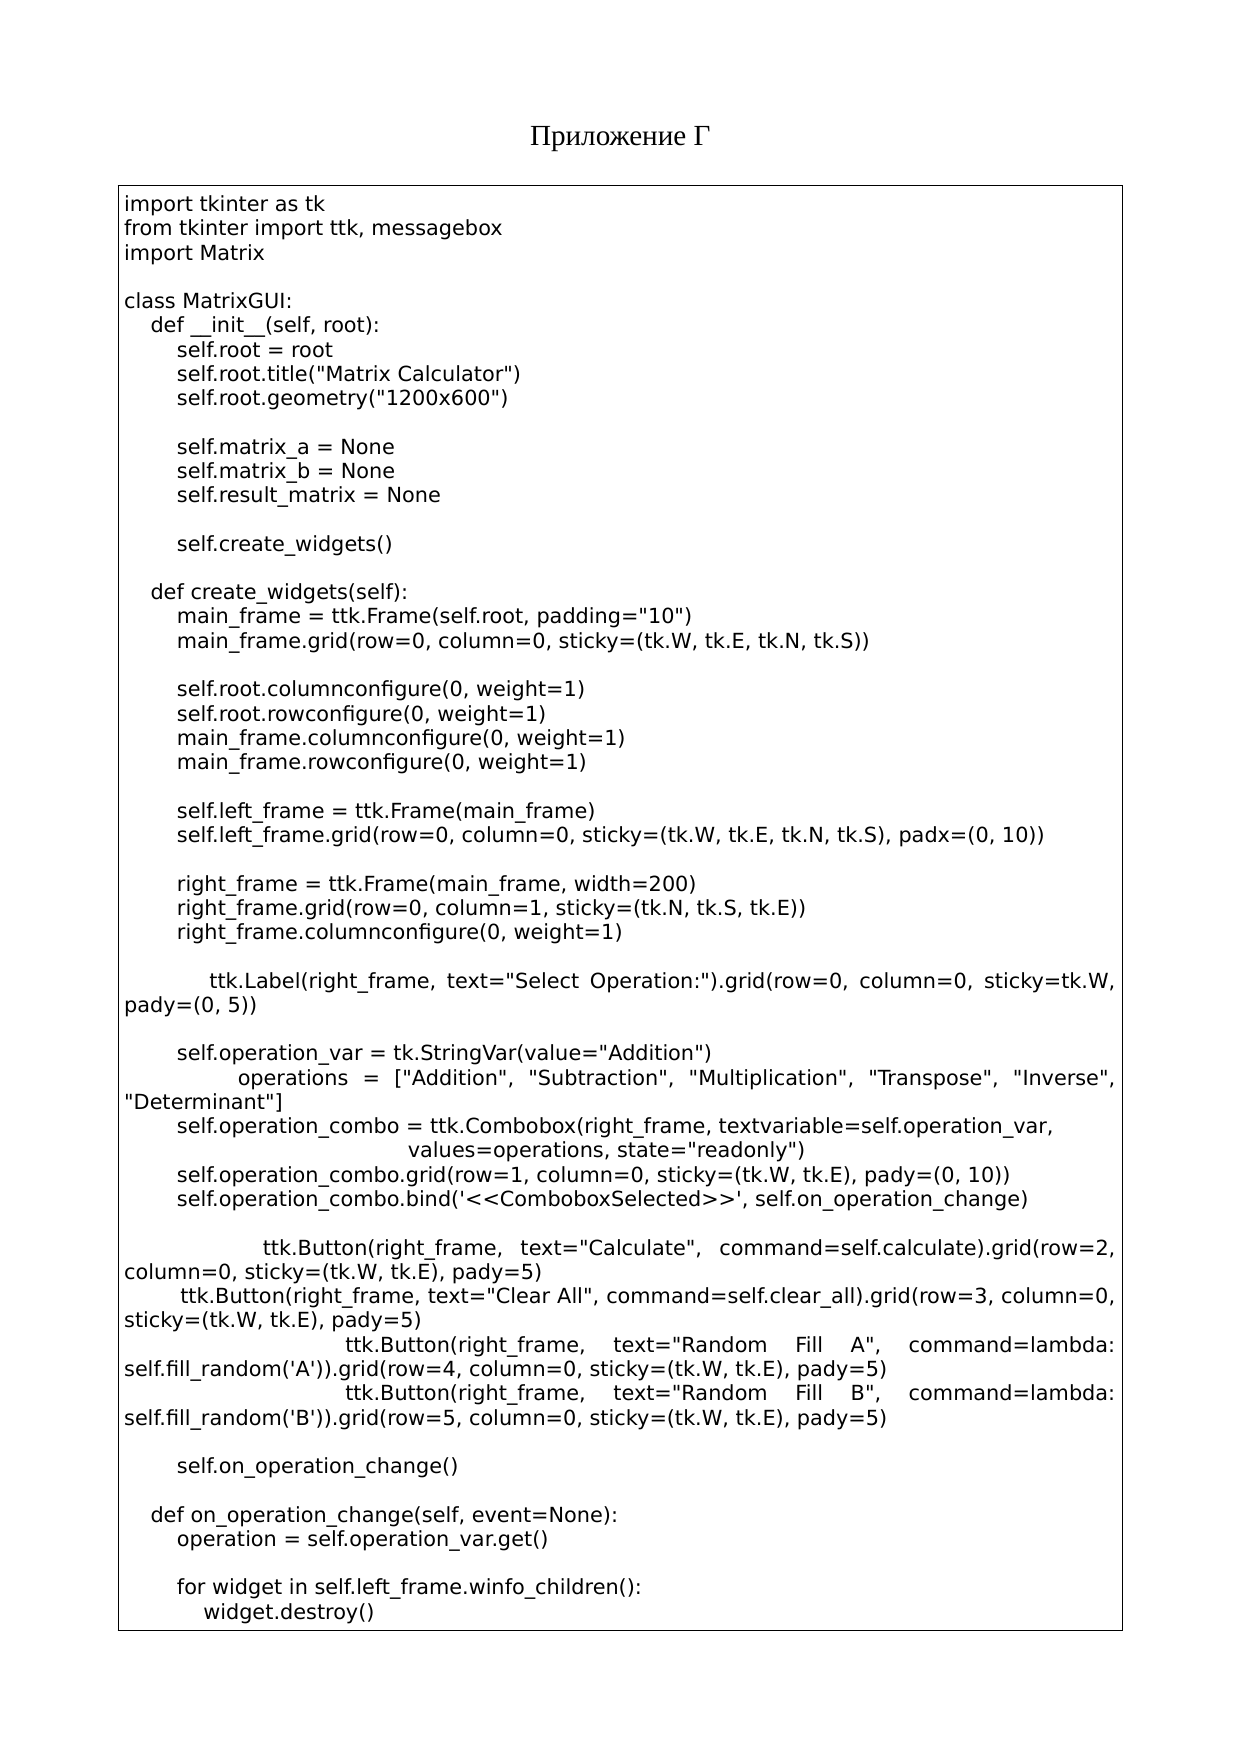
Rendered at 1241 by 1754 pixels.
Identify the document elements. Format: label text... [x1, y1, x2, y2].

table_header import tkinter as tk from tkinter import ttk, messagebox import Matrix class MatrixGUI: def __init__(self, root): self.root = root self.root.title("Matrix Calculator") self.root.geometry("1200x600") self.matrix_a = None self.matrix_b = None self.result_matrix = None self.create_widgets() def create_widgets(self): main_frame = ttk.Frame(self.root, padding="10") main_frame.grid(row=0, column=0, sticky=(tk.W, tk.E, tk.N, tk.S)) self.root.columnconfigure(0, weight=1) self.root.rowconfigure(0, weight=1) main_frame.columnconfigure(0, weight=1) main_frame.rowconfigure(0, weight=1) self.left_frame = ttk.Frame(main_frame) self.left_frame.grid(row=0, column=0, sticky=(tk.W, tk.E, tk.N, tk.S), padx=(0, 10)) right_frame = ttk.Frame(main_frame, width=200) right_frame.grid(row=0, column=1, sticky=(tk.N, tk.S, tk.E)) right_frame.columnconfigure(0, weight=1) ttk.Label(right_frame, text="Select Operation:").grid(row=0, column=0, sticky=tk.W, pady=(0, 5)) self.operation_var = tk.StringVar(value="Addition") operations = ["Addition", "Subtraction", "Multiplication", "Transpose", "Inverse", "Determinant"] self.operation_combo = ttk.Combobox(right_frame, textvariable=self.operation_var, values=operations, state="readonly") self.operation_combo.grid(row=1, column=0, sticky=(tk.W, tk.E), pady=(0, 10)) self.operation_combo.bind('<<ComboboxSelected>>', self.on_operation_change) ttk.Button(right_frame, text="Calculate", command=self.calculate).grid(row=2, column=0, sticky=(tk.W, tk.E), pady=5) ttk.Button(right_frame, text="Clear All", command=self.clear_all).grid(row=3, column=0, sticky=(tk.W, tk.E), pady=5) ttk.Button(right_frame, text="Random Fill A", command=lambda: self.fill_random('A')).grid(row=4, column=0, sticky=(tk.W, tk.E), pady=5) ttk.Button(right_frame, text="Random Fill B", command=lambda: self.fill_random('B')).grid(row=5, column=0, sticky=(tk.W, tk.E), pady=5) self.on_operation_change() def on_operation_change(self, event=None): operation = self.operation_var.get() for widget in self.left_frame.winfo_children(): widget.destroy() [119, 186, 1122, 1630]
text Приложение Г [118, 118, 1122, 152]
